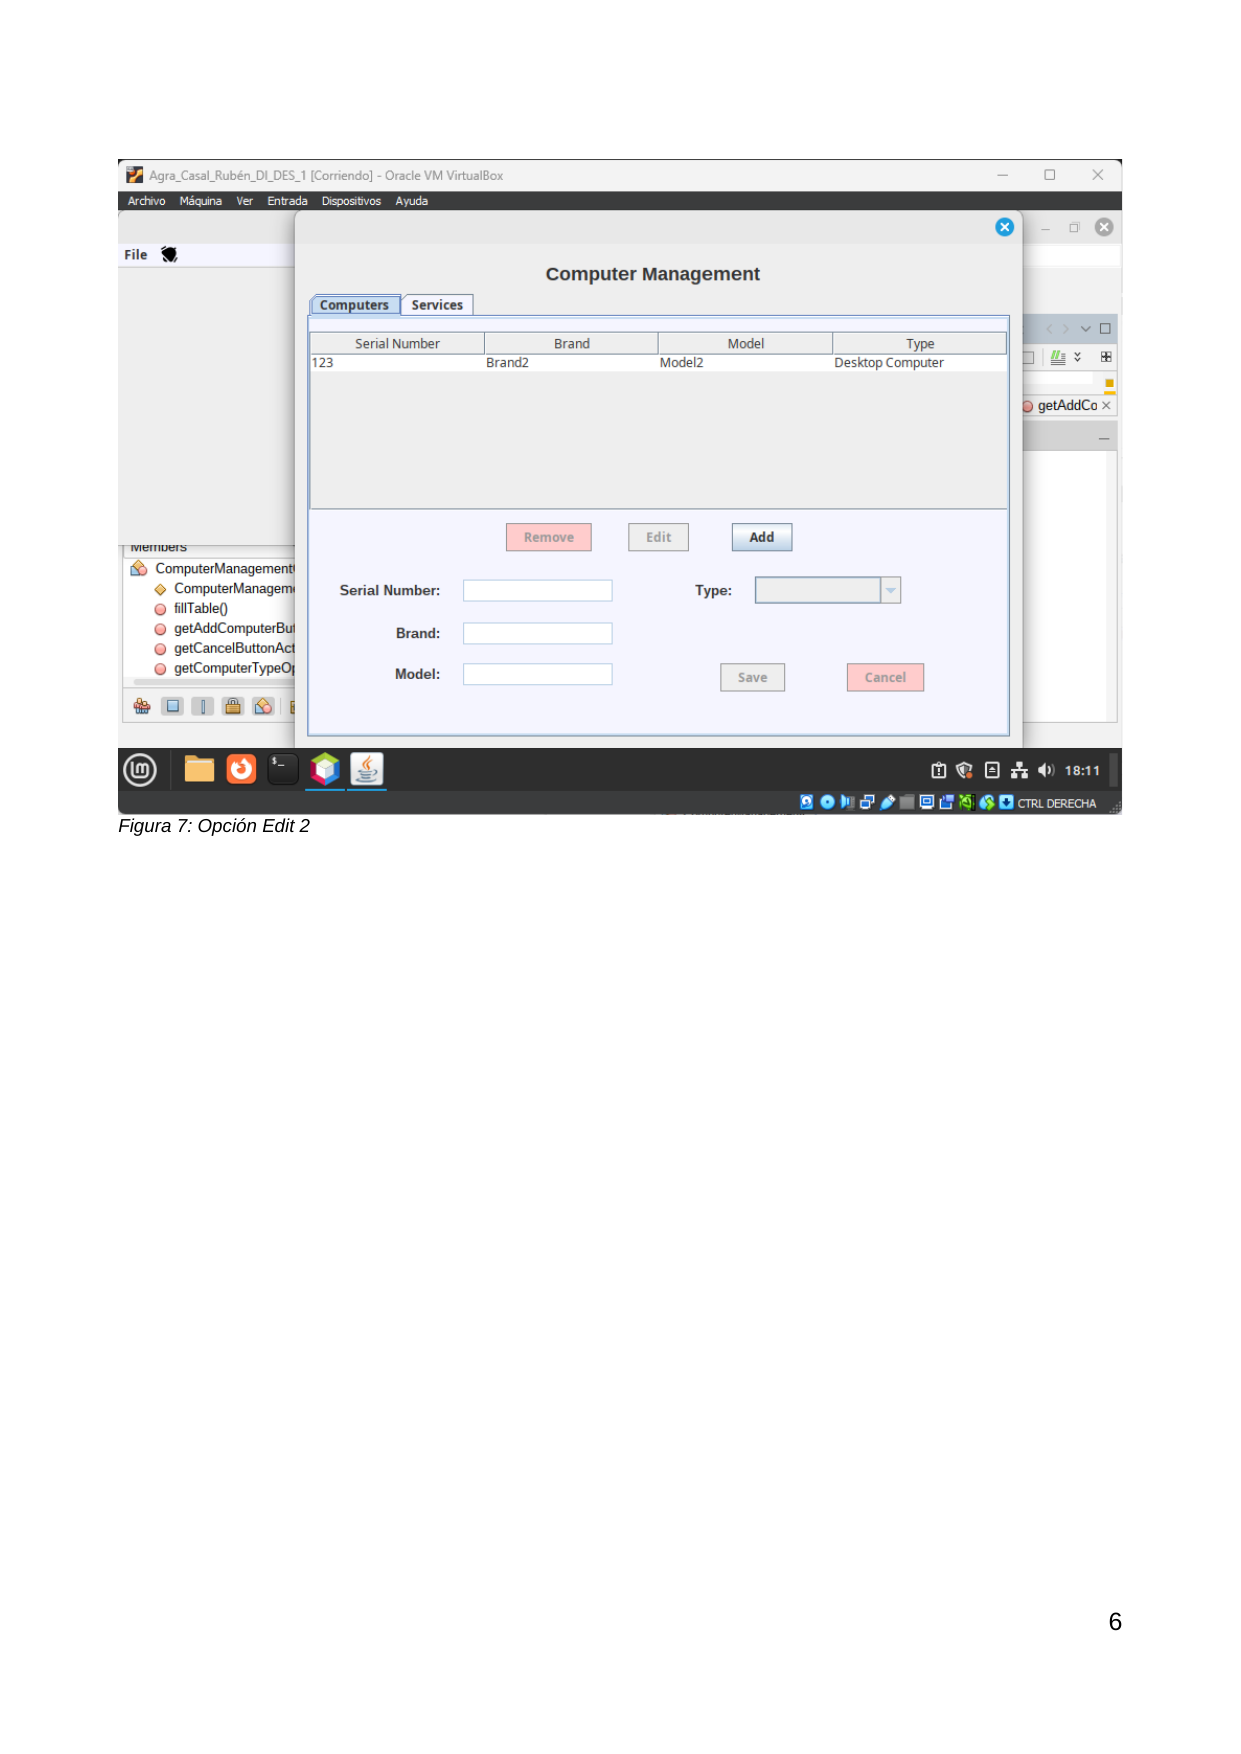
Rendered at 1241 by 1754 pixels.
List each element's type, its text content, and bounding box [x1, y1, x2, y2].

text Figura 7: Opción Edit 2 [118, 815, 1122, 836]
picture [118, 159, 1123, 815]
